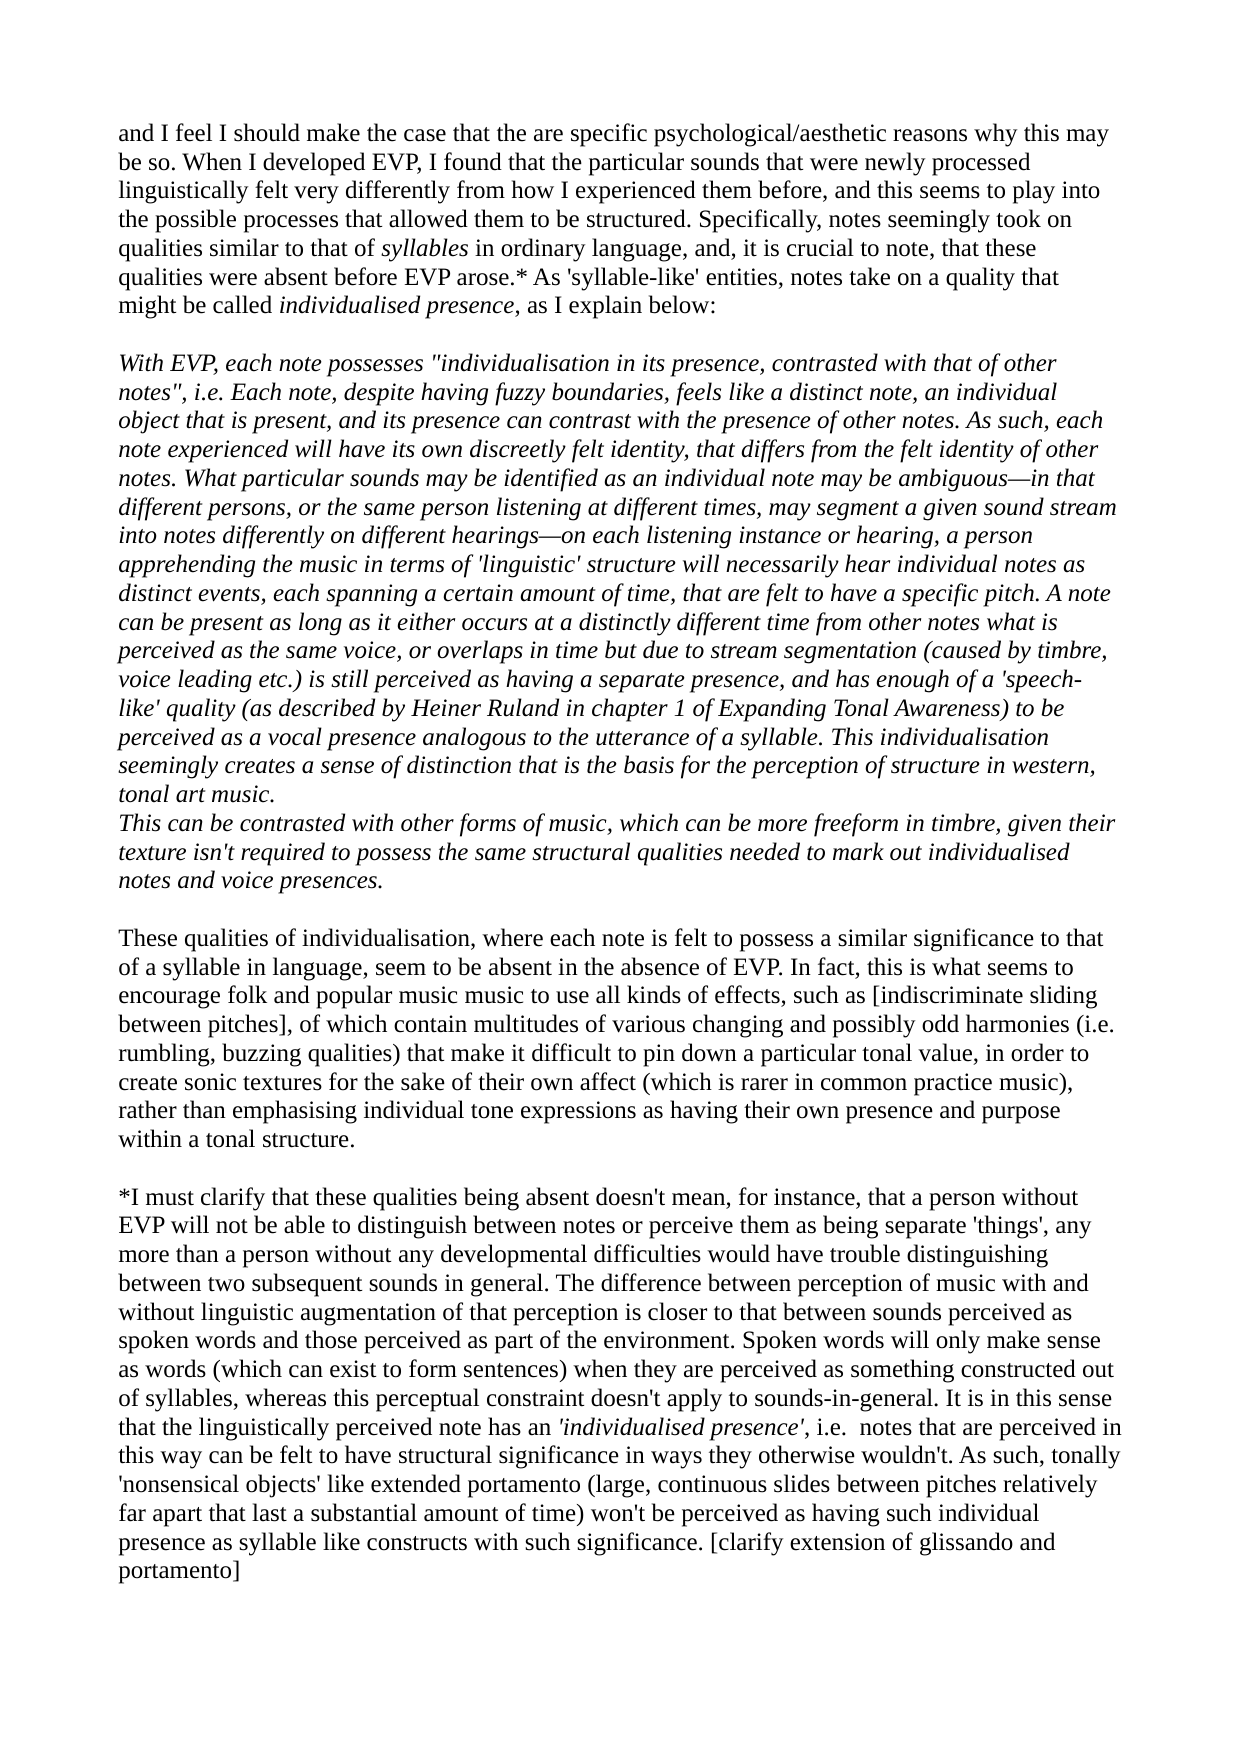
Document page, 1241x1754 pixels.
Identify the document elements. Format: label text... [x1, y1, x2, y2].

text and I feel I should make the case that the are specific psychological/aesthetic reasons why this may be so. When I developed EVP, I found that the particular sounds that were newly processed linguistically felt very differently from how I experienced them before, and this seems to play into the possible processes that allowed them to be structured. Specifically, notes seemingly took on qualities similar to that of syllables in ordinary language, and, it is crucial to note, that these qualities were absent before EVP arose.* As 'syllable-like' entities, notes take on a quality that might be called individualised presence, as I explain below: [118, 118, 1122, 319]
text With EVP, each note possesses "individualisation in its presence, contrasted with that of other notes", i.e. Each note, despite having fuzzy boundaries, feels like a distinct note, an individual object that is present, and its presence can contrast with the presence of other notes. As such, each note experienced will have its own discreetly felt identity, that differs from the felt identity of other notes. What particular sounds may be identified as an individual note may be ambiguous—in that different persons, or the same person listening at different times, may segment a given sound stream into notes differently on different hearings—on each listening instance or hearing, a person apprehending the music in terms of 'linguistic' structure will necessarily hear individual notes as distinct events, each spanning a certain amount of time, that are felt to have a specific pitch. A note can be present as long as it either occurs at a distinctly different time from other notes what is perceived as the same voice, or overlaps in time but due to stream segmentation (caused by timbre, voice leading etc.) is still perceived as having a separate presence, and has enough of a 'speech-like' quality (as described by Heiner Ruland in chapter 1 of Expanding Tonal Awareness) to be perceived as a vocal presence analogous to the utterance of a syllable. This individualisation seemingly creates a sense of distinction that is the basis for the perception of structure in western, tonal art music. [118, 348, 1122, 808]
text *I must clarify that these qualities being absent doesn't mean, for instance, that a person without EVP will not be able to distinguish between notes or perceive them as being separate 'things', any more than a person without any developmental difficulties would have trouble distinguishing between two subsequent sounds in general. The difference between perception of music with and without linguistic augmentation of that perception is closer to that between sounds perceived as spoken words and those perceived as part of the environment. Spoken words will only make sense as words (which can exist to form sentences) when they are perceived as something constructed out of syllables, whereas this perceptual constraint doesn't apply to sounds-in-general. It is in this sense that the linguistically perceived note has an 'individualised presence', i.e. notes that are perceived in this way can be felt to have structural significance in ways they otherwise wouldn't. As such, tonally 'nonsensical objects' like extended portamento (large, continuous slides between pitches relatively far apart that last a substantial amount of time) won't be perceived as having such individual presence as syllable like constructs with such significance. [clarify extension of glissando and portamento] [118, 1182, 1122, 1584]
text These qualities of individualisation, where each note is felt to possess a similar significance to that of a syllable in language, seem to be absent in the absence of EVP. In fact, this is what seems to encourage folk and popular music music to use all kinds of effects, such as [indiscriminate sliding between pitches], of which contain multitudes of various changing and possibly odd harmonies (i.e. rumbling, buzzing qualities) that make it difficult to pin down a particular tonal value, in order to create sonic textures for the sake of their own affect (which is rarer in common practice music), rather than emphasising individual tone expressions as having their own presence and purpose within a tonal structure. [118, 923, 1122, 1153]
text This can be contrasted with other forms of music, which can be more freeform in timbre, given their texture isn't required to possess the same structural qualities needed to mark out individualised notes and voice presences. [118, 808, 1122, 894]
